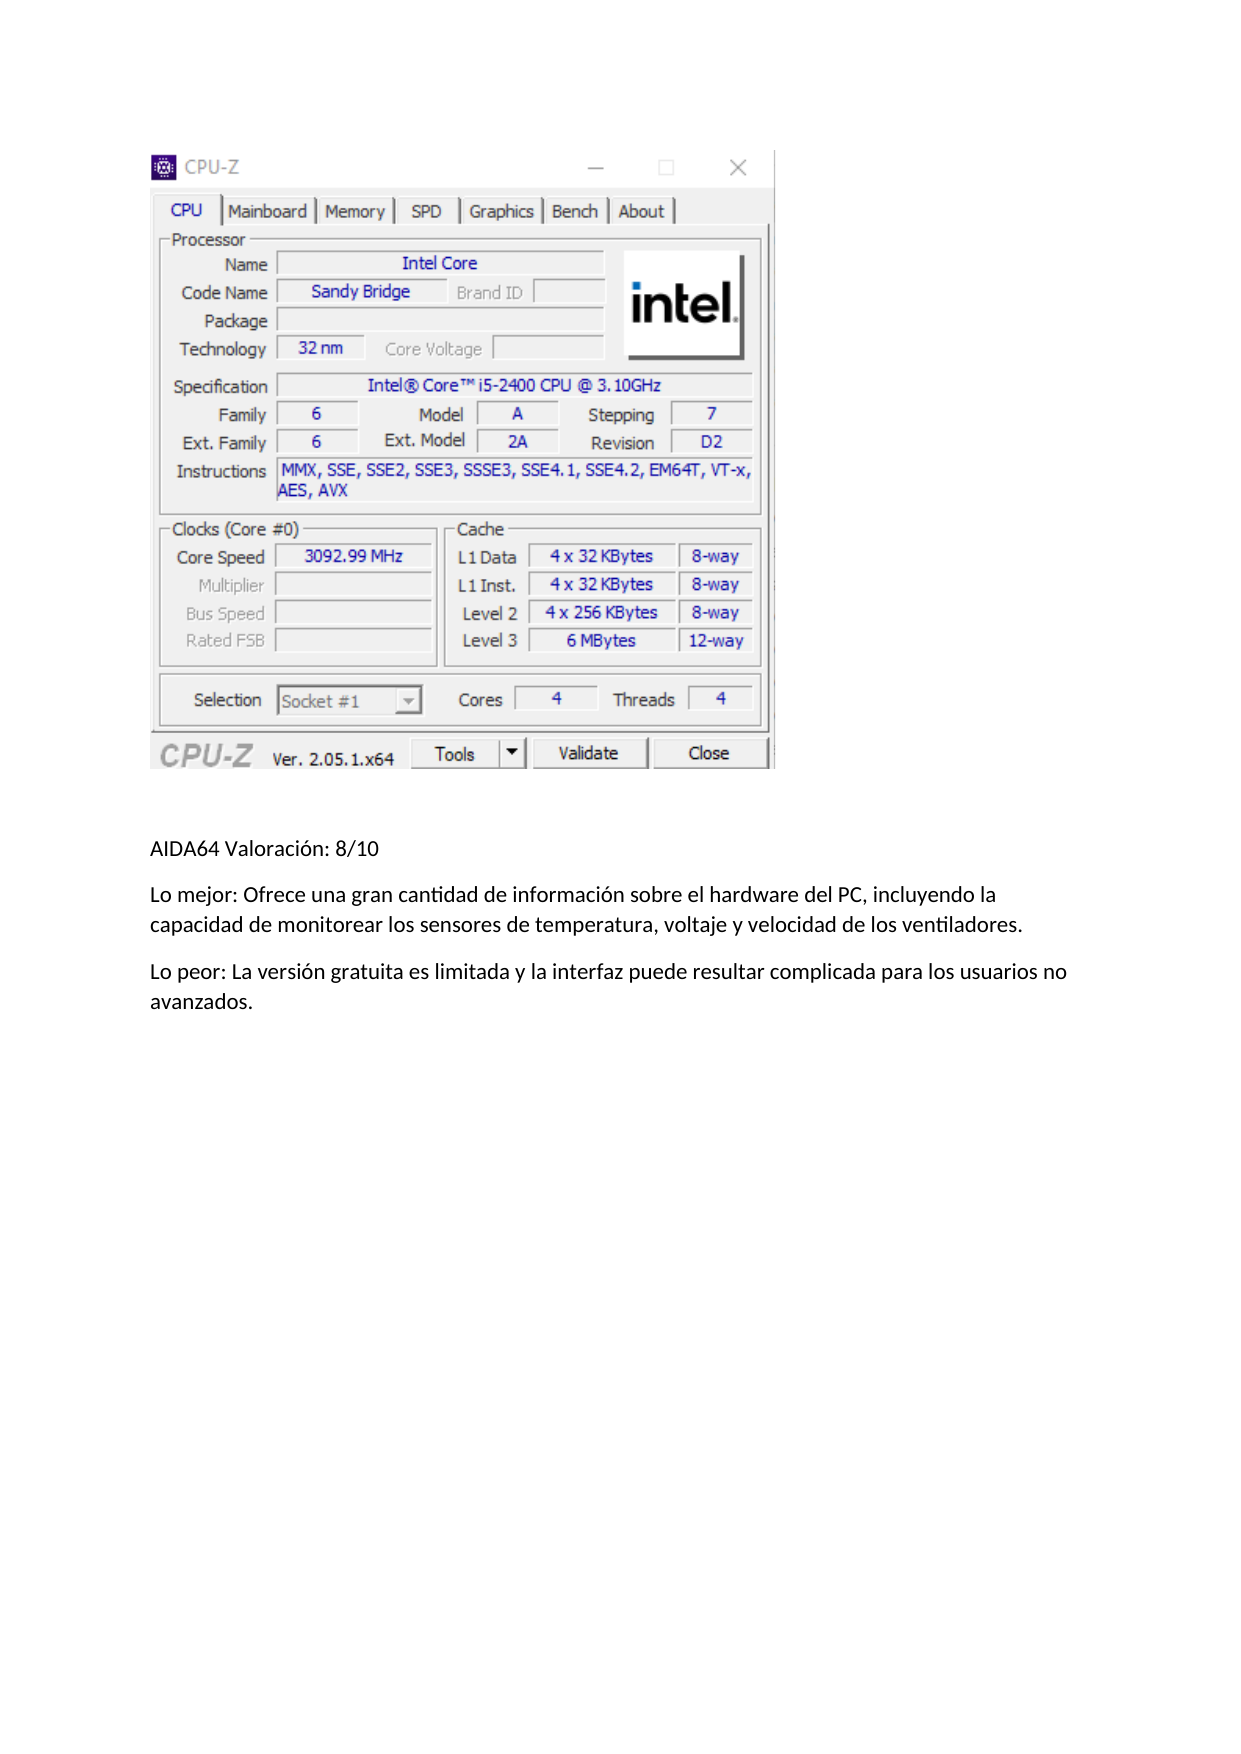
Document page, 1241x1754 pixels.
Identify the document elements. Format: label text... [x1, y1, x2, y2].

text AIDA64 Valoración: 8/10 [150, 834, 1090, 862]
text Lo mejor: Ofrece una gran cantidad de información sobre el hardware del PC, incluyendo la capacidad de monitorear los sensores de temperatura, voltaje y velocidad de los ventiladores. [150, 880, 1090, 938]
text Lo peor: La versión gratuita es limitada y la interfaz puede resultar complicada para los usuarios no avanzados. [150, 957, 1090, 1015]
